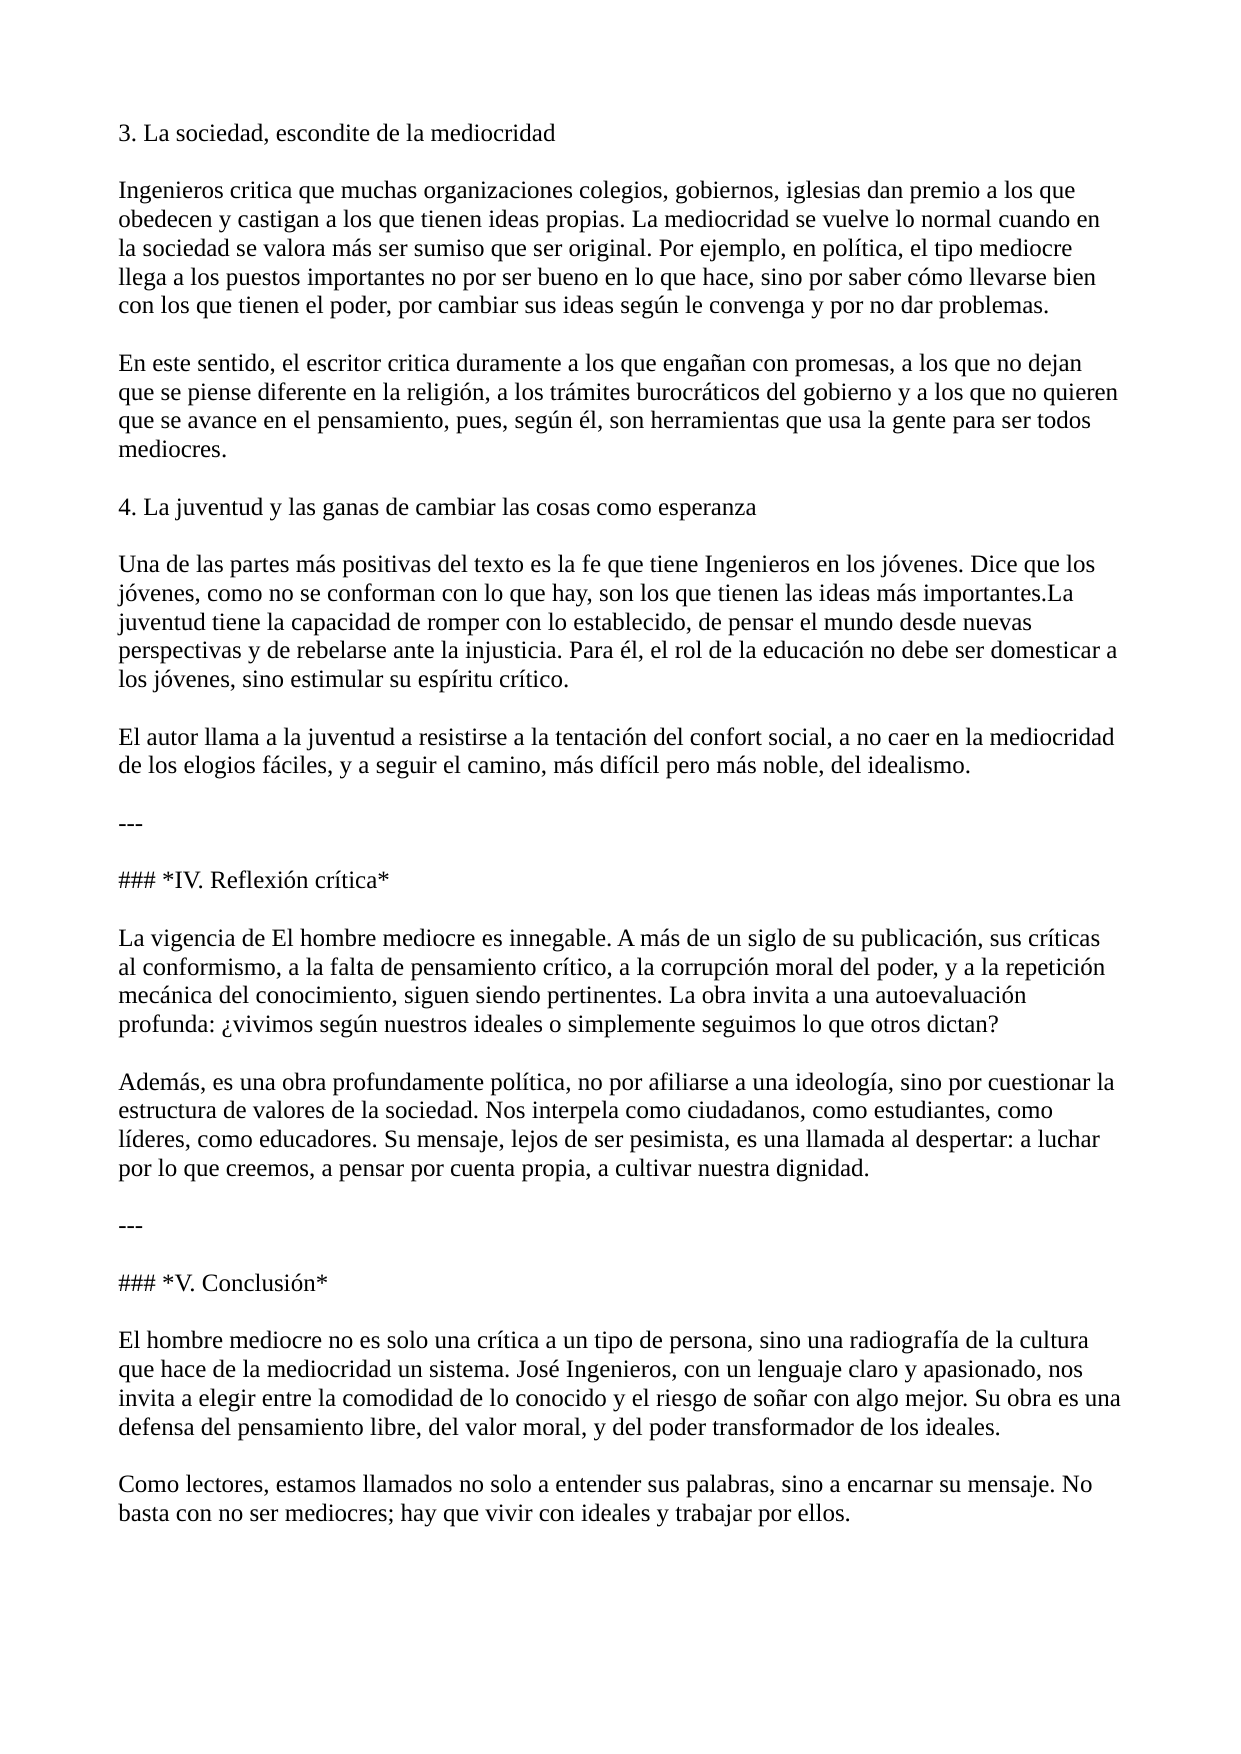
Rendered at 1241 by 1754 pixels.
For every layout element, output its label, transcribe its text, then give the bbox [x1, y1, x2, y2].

text El autor llama a la juventud a resistirse a la tentación del confort social, a no caer en la mediocridad de los elogios fáciles, y a seguir el camino, más difícil pero más noble, del idealismo. [118, 722, 1122, 779]
text 4. La juventud y las ganas de cambiar las cosas como esperanza [118, 492, 1122, 521]
text Como lectores, estamos llamados no solo a entender sus palabras, sino a encarnar su mensaje. No basta con no ser mediocres; hay que vivir con ideales y trabajar por ellos. [118, 1469, 1122, 1527]
text Ingenieros critica que muchas organizaciones colegios, gobiernos, iglesias dan premio a los que obedecen y castigan a los que tienen ideas propias. La mediocridad se vuelve lo normal cuando en la sociedad se valora más ser sumiso que ser original. Por ejemplo, en política, el tipo mediocre llega a los puestos importantes no por ser bueno en lo que hace, sino por saber cómo llevarse bien con los que tienen el poder, por cambiar sus ideas según le convenga y por no dar problemas. [118, 176, 1122, 319]
text 3. La sociedad, escondite de la mediocridad [118, 118, 1122, 147]
text --- [118, 1211, 1122, 1239]
text El hombre mediocre no es solo una crítica a un tipo de persona, sino una radiografía de la cultura que hace de la mediocridad un sistema. José Ingenieros, con un lenguaje claro y apasionado, nos invita a elegir entre la comodidad de lo conocido y el riesgo de soñar con algo mejor. Su obra es una defensa del pensamiento libre, del valor moral, y del poder transformador de los ideales. [118, 1326, 1122, 1441]
text Además, es una obra profundamente política, no por afiliarse a una ideología, sino por cuestionar la estructura de valores de la sociedad. Nos interpela como ciudadanos, como estudiantes, como líderes, como educadores. Su mensaje, lejos de ser pesimista, es una llamada al despertar: a luchar por lo que creemos, a pensar por cuenta propia, a cultivar nuestra dignidad. [118, 1067, 1122, 1182]
text En este sentido, el escritor critica duramente a los que engañan con promesas, a los que no dejan que se piense diferente en la religión, a los trámites burocráticos del gobierno y a los que no quieren que se avance en el pensamiento, pues, según él, son herramientas que usa la gente para ser todos mediocres. [118, 348, 1122, 463]
text --- [118, 808, 1122, 837]
text ### *IV. Reflexión crítica* [118, 866, 1122, 894]
text Una de las partes más positivas del texto es la fe que tiene Ingenieros en los jóvenes. Dice que los jóvenes, como no se conforman con lo que hay, son los que tienen las ideas más importantes.La juventud tiene la capacidad de romper con lo establecido, de pensar el mundo desde nuevas perspectivas y de rebelarse ante la injusticia. Para él, el rol de la educación no debe ser domesticar a los jóvenes, sino estimular su espíritu crítico. [118, 549, 1122, 693]
text La vigencia de El hombre mediocre es innegable. A más de un siglo de su publicación, sus críticas al conformismo, a la falta de pensamiento crítico, a la corrupción moral del poder, y a la repetición mecánica del conocimiento, siguen siendo pertinentes. La obra invita a una autoevaluación profunda: ¿vivimos según nuestros ideales o simplemente seguimos lo que otros dictan? [118, 923, 1122, 1038]
text ### *V. Conclusión* [118, 1268, 1122, 1297]
